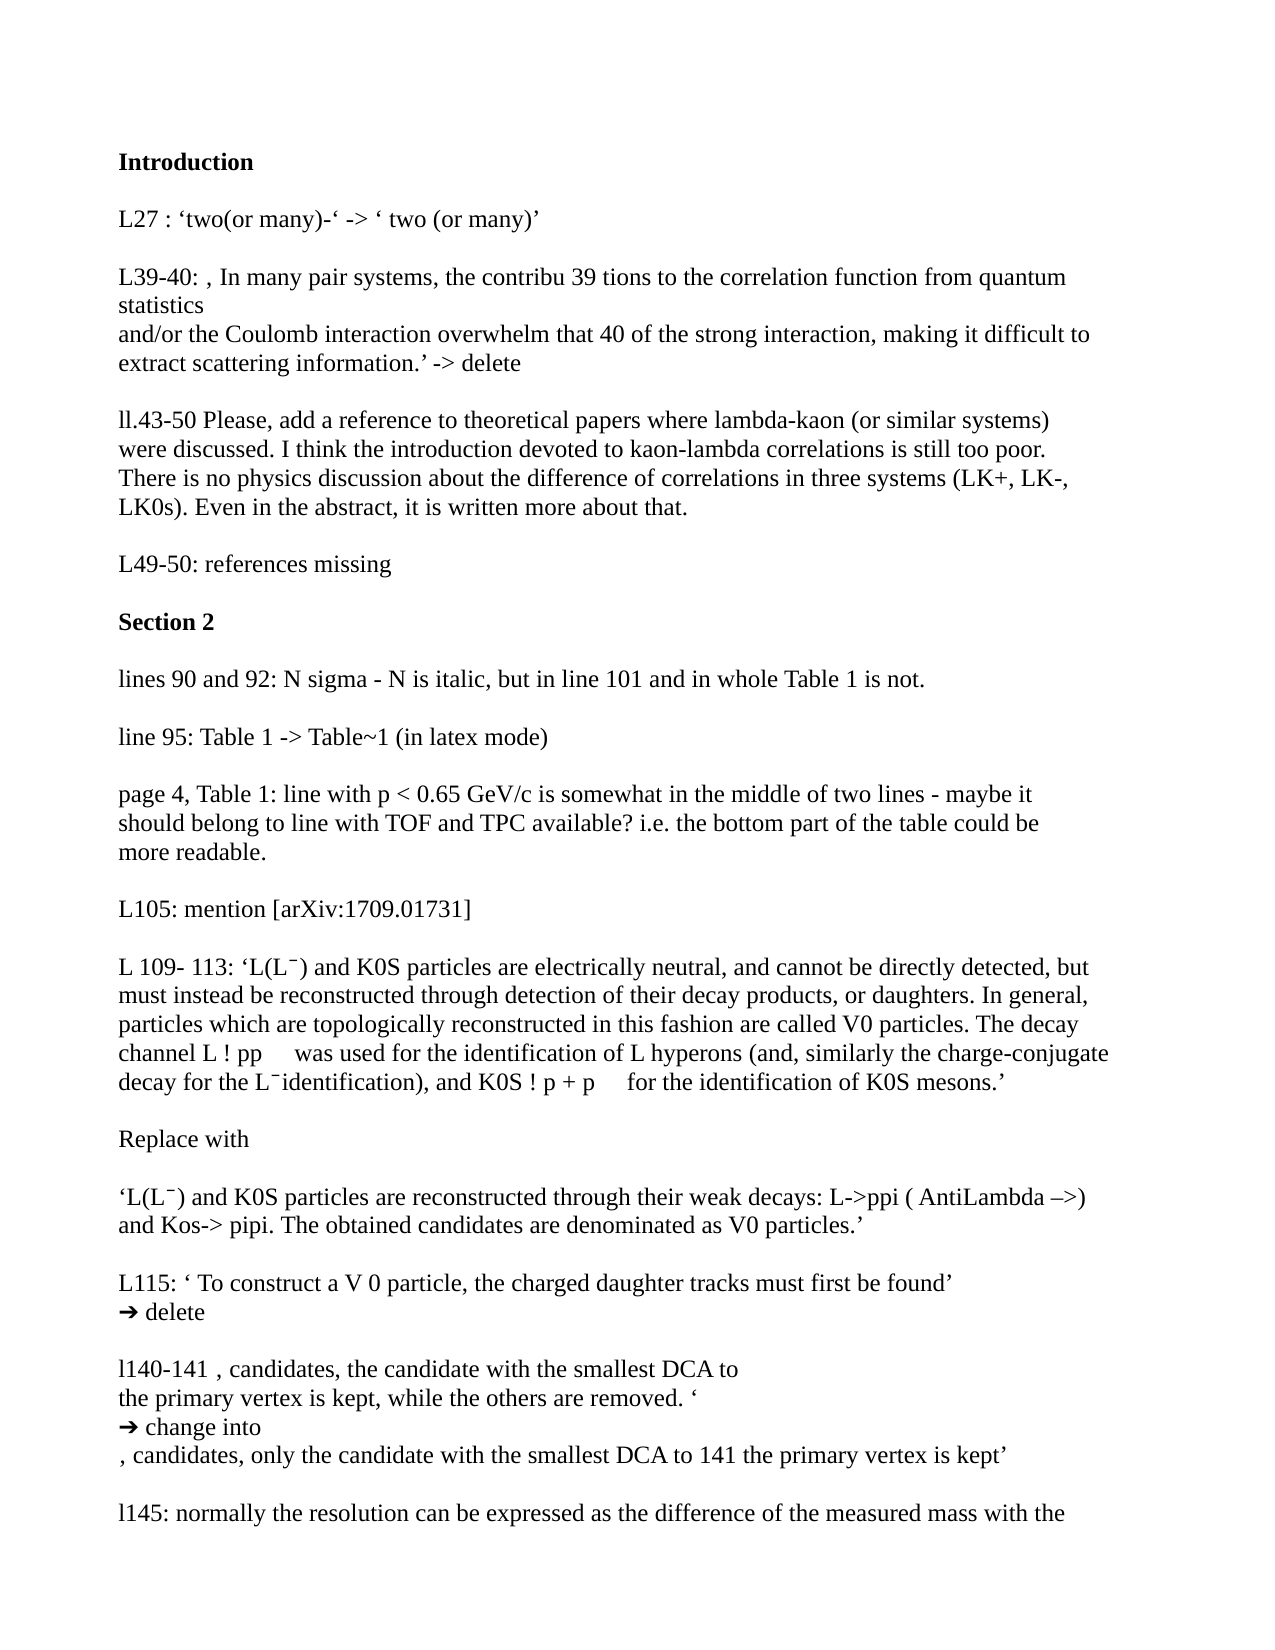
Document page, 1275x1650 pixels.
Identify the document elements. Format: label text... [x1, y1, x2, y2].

text must instead be reconstructed through detection of their decay products, or daughters. In general, [118, 981, 1157, 1009]
text L49-50: references missing [118, 549, 1157, 578]
text There is no physics discussion about the difference of correlations in three systems (LK+, LK-, [118, 463, 1157, 492]
text lines 90 and 92: N sigma - N is italic, but in line 101 and in whole Table 1 is not. [118, 664, 1157, 693]
text ‚ candidates, only the candidate with the smallest DCA to 141 the primary vertex is kept’ [118, 1441, 1157, 1469]
text L39-40: ‚ In many pair systems, the contribu 39 tions to the correlation function from quantum statistics [118, 262, 1157, 319]
text Introduction [118, 147, 1157, 176]
text L 109- 113: ‘L(L ̄ ) and K0S particles are electrically neutral, and cannot be directly detected, but [118, 952, 1157, 981]
text Section 2 [118, 607, 1157, 636]
text ➔ delete [118, 1297, 1157, 1326]
text extract scattering information.’ -> delete [118, 348, 1157, 377]
text ➔ change into [118, 1412, 1157, 1441]
text ‘L(L ̄ ) and K0S particles are reconstructed through their weak decays: L->ppi ( AntiLambda –>) [118, 1182, 1157, 1211]
text the primary vertex is kept, while the others are removed. ‘ [118, 1383, 1157, 1412]
text should belong to line with TOF and TPC available? i.e. the bottom part of the table could be [118, 808, 1157, 837]
text line 95: Table 1 -> Table~1 (in latex mode) [118, 722, 1157, 751]
text l140-141 ‚ candidates, the candidate with the smallest DCA to [118, 1354, 1157, 1383]
text and Kos-> pipi. The obtained candidates are denominated as V0 particles.’ [118, 1211, 1157, 1239]
text L27 : ‘two(or many)-‘ -> ‘ two (or many)’ [118, 204, 1157, 233]
text channel L ! pp 􀀀 was used for the identification of L hyperons (and, similarly the charge-conjugate [118, 1038, 1157, 1067]
text decay for the L ̄ identification), and K0S ! p + p 􀀀 for the identification of K0S mesons.’ [118, 1067, 1157, 1096]
text LK0s). Even in the abstract, it is written more about that. [118, 492, 1157, 521]
text more readable. [118, 837, 1157, 866]
text L115: ‘ To construct a V 0 particle, the charged daughter tracks must first be found’ [118, 1268, 1157, 1297]
text ll.43-50 Please, add a reference to theoretical papers where lambda-kaon (or similar systems) [118, 406, 1157, 434]
text were discussed. I think the introduction devoted to kaon-lambda correlations is still too poor. [118, 434, 1157, 463]
text l145: normally the resolution can be expressed as the difference of the measured mass with the [118, 1498, 1157, 1527]
text Replace with [118, 1124, 1157, 1153]
text page 4, Table 1: line with p < 0.65 GeV/c is somewhat in the middle of two lines - maybe it [118, 779, 1157, 808]
text particles which are topologically reconstructed in this fashion are called V0 particles. The decay [118, 1009, 1157, 1038]
text L105: mention [arXiv:1709.01731] [118, 894, 1157, 923]
text and/or the Coulomb interaction overwhelm that 40 of the strong interaction, making it difficult to [118, 319, 1157, 348]
